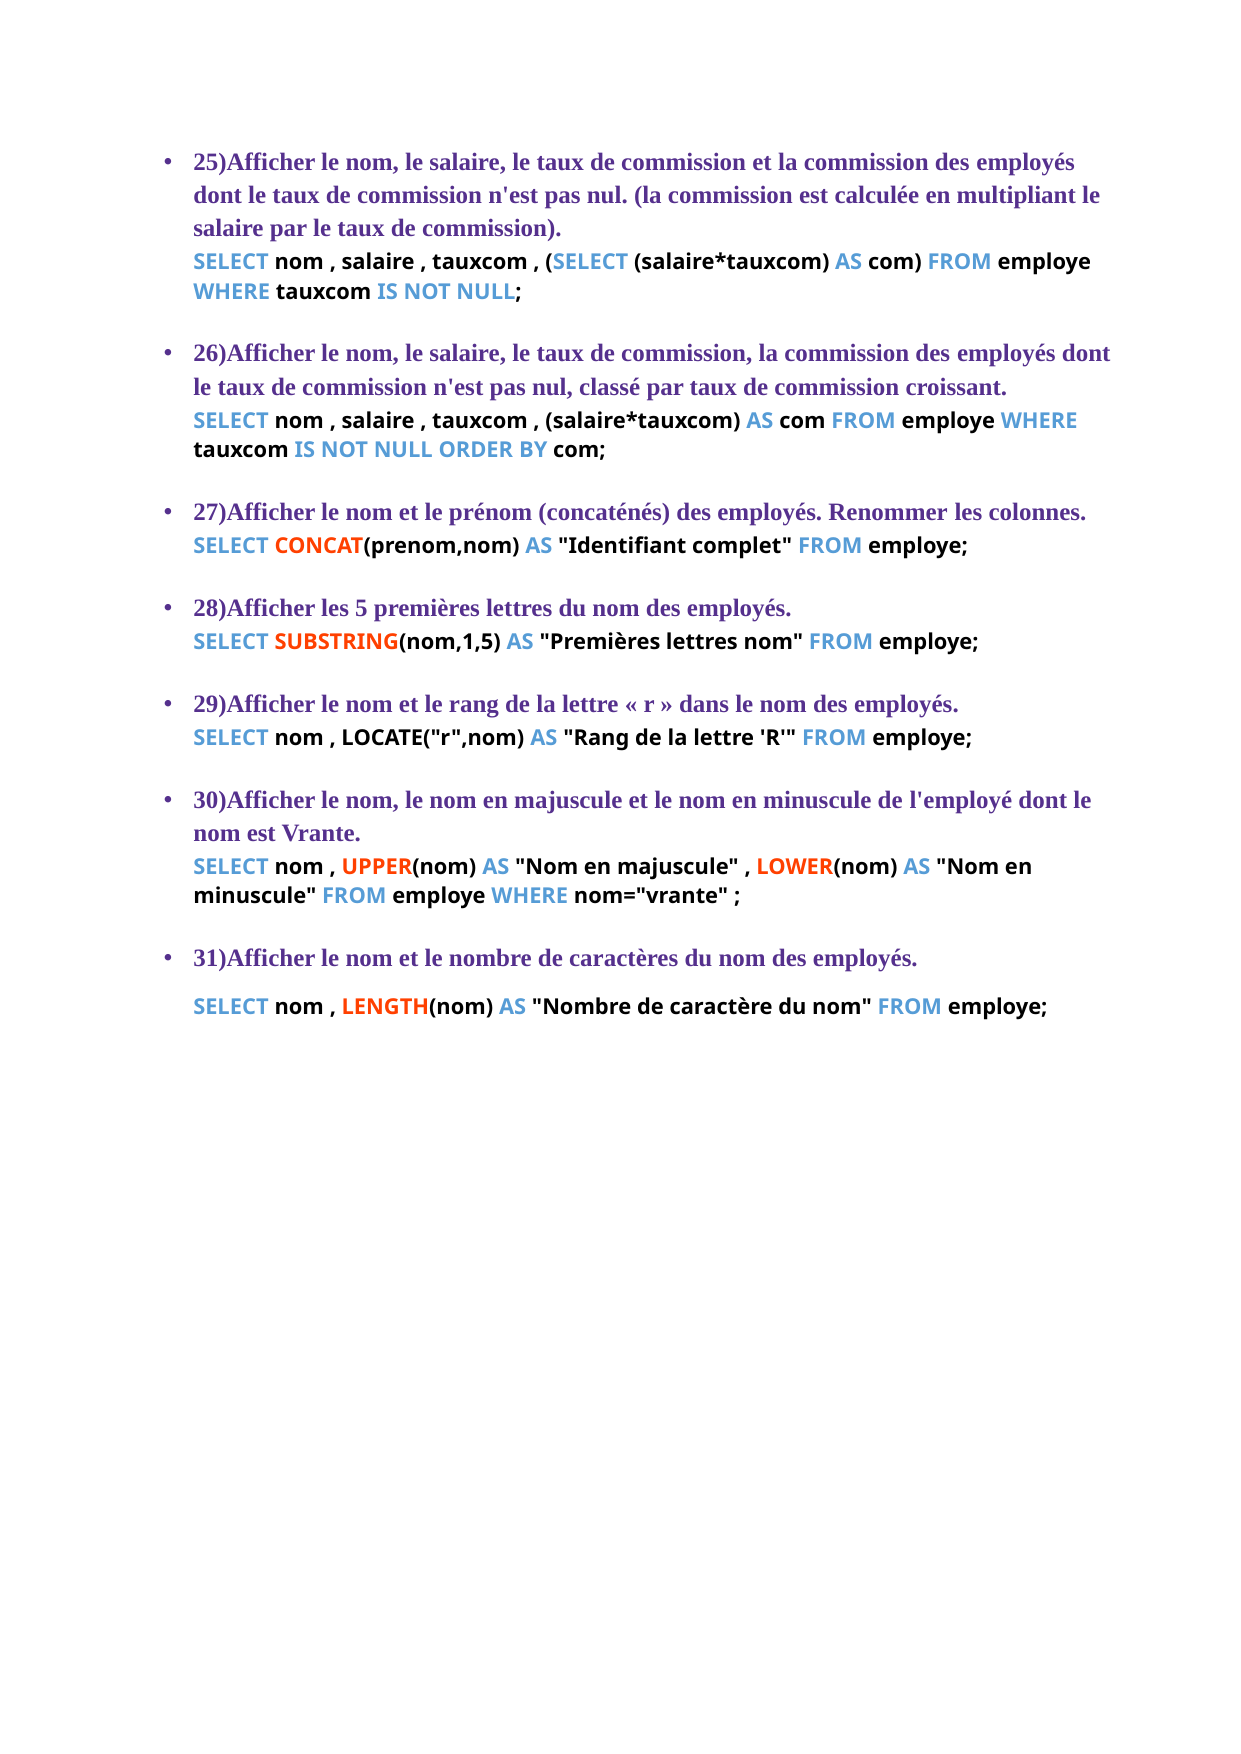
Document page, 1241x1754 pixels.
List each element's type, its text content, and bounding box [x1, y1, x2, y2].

list 26)Afficher le nom, le salaire, le taux de commission, la commission des employés dont le taux de commission n'est pas nul, classé par taux de commission croissant. [164, 338, 1122, 400]
list SELECT nom , salaire , tauxcom , (salaire*tauxcom) AS com FROM employe WHERE tauxcom IS NOT NULL ORDER BY com; [164, 404, 1122, 464]
list SELECT nom , salaire , tauxcom , (SELECT (salaire*tauxcom) AS com) FROM employe WHERE tauxcom IS NOT NULL; [164, 246, 1122, 306]
list SELECT nom , LENGTH(nom) AS "Nombre de caractère du nom" FROM employe; [164, 991, 1122, 1021]
list 25)Afficher le nom, le salaire, le taux de commission et la commission des employés dont le taux de commission n'est pas nul. (la commission est calculée en multipliant le salaire par le taux de commission). [164, 147, 1122, 242]
list SELECT CONCAT(prenom,nom) AS "Identifiant complet" FROM employe; [164, 530, 1122, 560]
list 27)Afficher le nom et le prénom (concaténés) des employés. Renommer les colonnes. [164, 497, 1122, 526]
list 31)Afficher le nom et le nombre de caractères du nom des employés. [164, 943, 1122, 972]
list 28)Afficher les 5 premières lettres du nom des employés. [164, 593, 1122, 622]
list SELECT nom , UPPER(nom) AS "Nom en majuscule" , LOWER(nom) AS "Nom en minuscule" FROM employe WHERE nom="vrante" ; [164, 851, 1122, 910]
list SELECT SUBSTRING(nom,1,5) AS "Premières lettres nom" FROM employe; [164, 626, 1122, 656]
list SELECT nom , LOCATE("r",nom) AS "Rang de la lettre 'R'" FROM employe; [164, 722, 1122, 752]
list 30)Afficher le nom, le nom en majuscule et le nom en minuscule de l'employé dont le nom est Vrante. [164, 785, 1122, 846]
list 29)Afficher le nom et le rang de la lettre « r » dans le nom des employés. [164, 689, 1122, 718]
